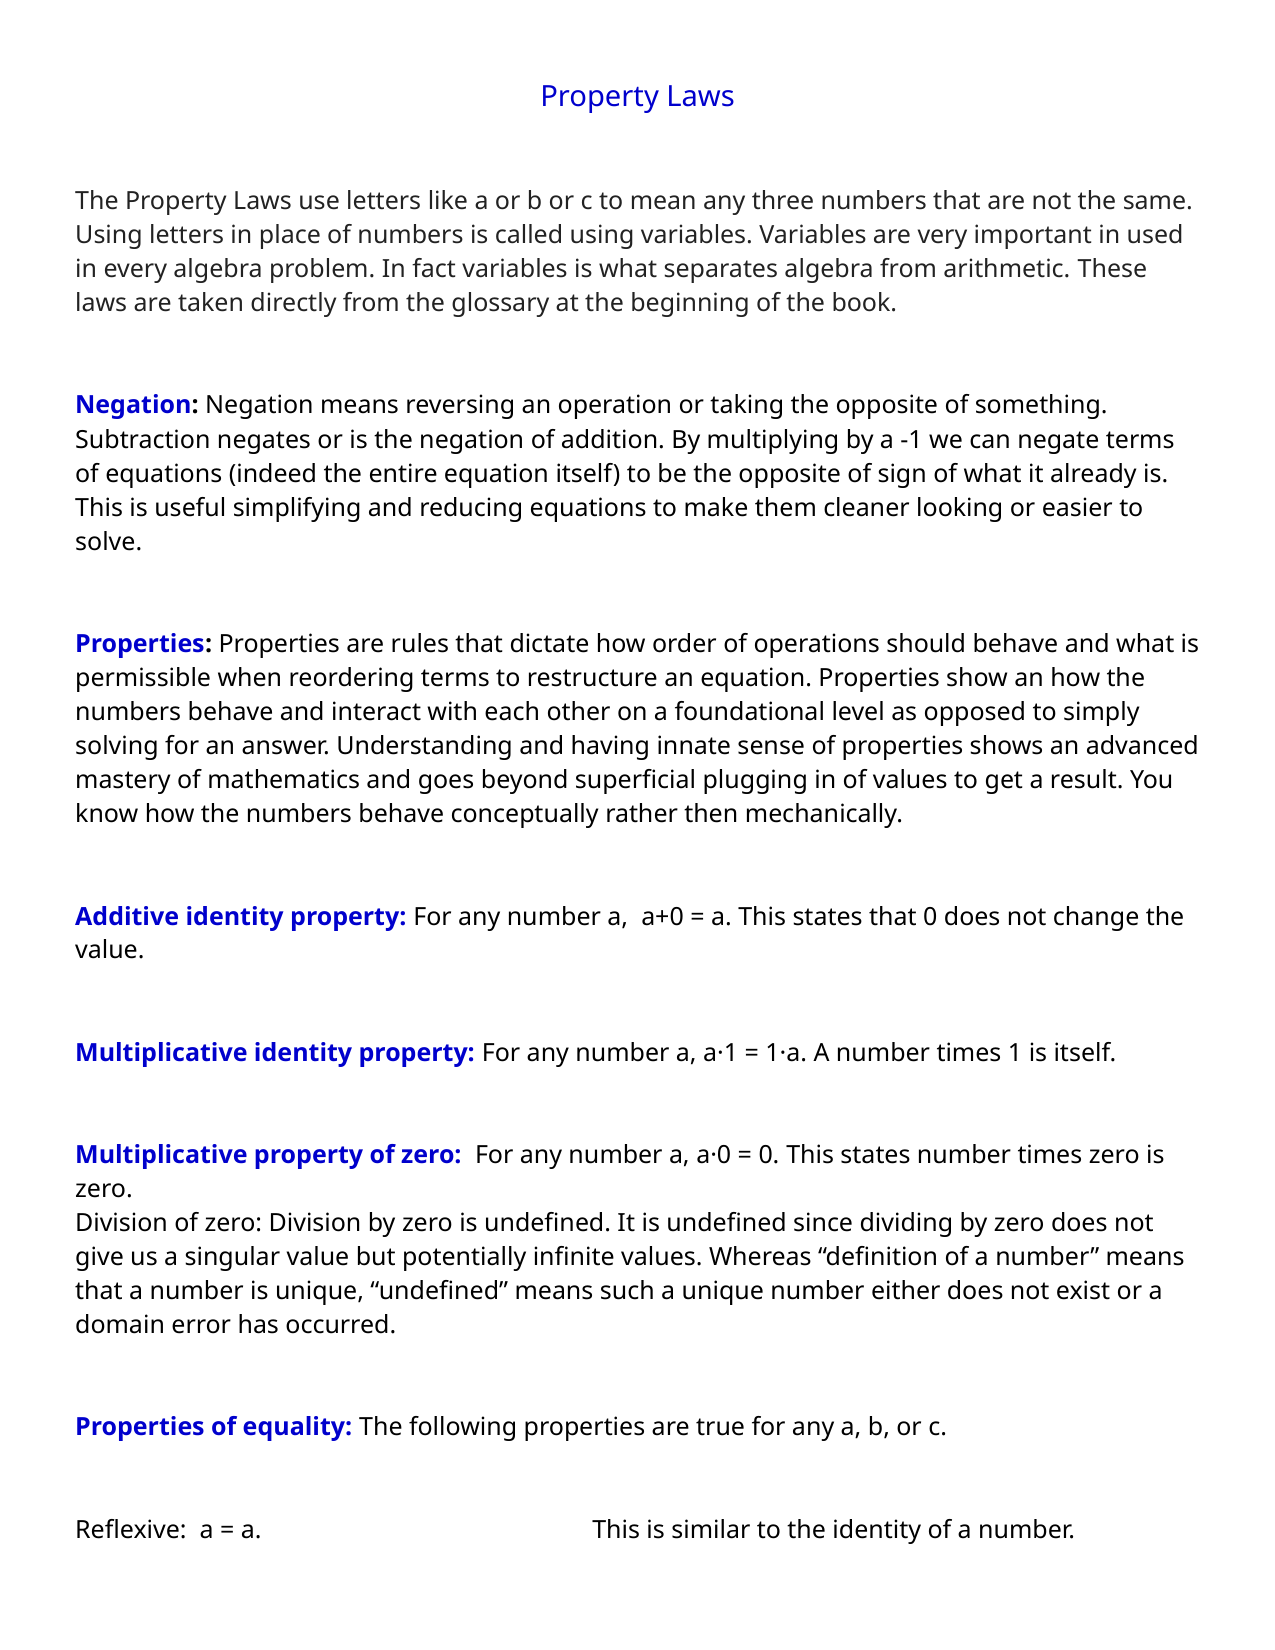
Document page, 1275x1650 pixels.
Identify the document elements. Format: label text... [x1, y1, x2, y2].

text The Property Laws use letters like a or b or c to mean any three numbers that are not the same. Using letters in place of numbers is called using variables. Variables are very important in used in every algebra problem. In fact variables is what separates algebra from arithmetic. These laws are taken directly from the glossary at the beginning of the book. [75, 183, 1200, 319]
text Multiplicative identity property: For any number a, a·1 = 1·a. A number times 1 is itself. [75, 1034, 1200, 1068]
text Reflexive: a = a. This is similar to the identity of a number. [75, 1511, 1200, 1545]
text Property Laws [75, 75, 1200, 115]
text Properties: Properties are rules that dictate how order of operations should behave and what is permissible when reordering terms to restructure an equation. Properties show an how the numbers behave and interact with each other on a foundational level as opposed to simply solving for an answer. Understanding and having innate sense of properties shows an advanced mastery of mathematics and goes beyond superficial plugging in of values to get a result. You know how the numbers behave conceptually rather then mechanically. [75, 626, 1200, 830]
text Properties of equality: The following properties are true for any a, b, or c. [75, 1409, 1200, 1443]
text Division of zero: Division by zero is undefined. It is undefined since dividing by zero does not give us a singular value but potentially infinite values. Whereas “definition of a number” means that a number is unique, “undefined” means such a unique number either does not exist or a domain error has occurred. [75, 1205, 1200, 1341]
text Additive identity property: For any number a, a+0 = a. This states that 0 does not change the value. [75, 898, 1200, 966]
text Multiplicative property of zero: For any number a, a·0 = 0. This states number times zero is zero. [75, 1137, 1200, 1205]
text Negation: Negation means reversing an operation or taking the opposite of something. Subtraction negates or is the negation of addition. By multiplying by a -1 we can negate terms of equations (indeed the entire equation itself) to be the opposite of sign of what it already is. This is useful simplifying and reducing equations to make them cleaner looking or easier to solve. [75, 387, 1200, 557]
